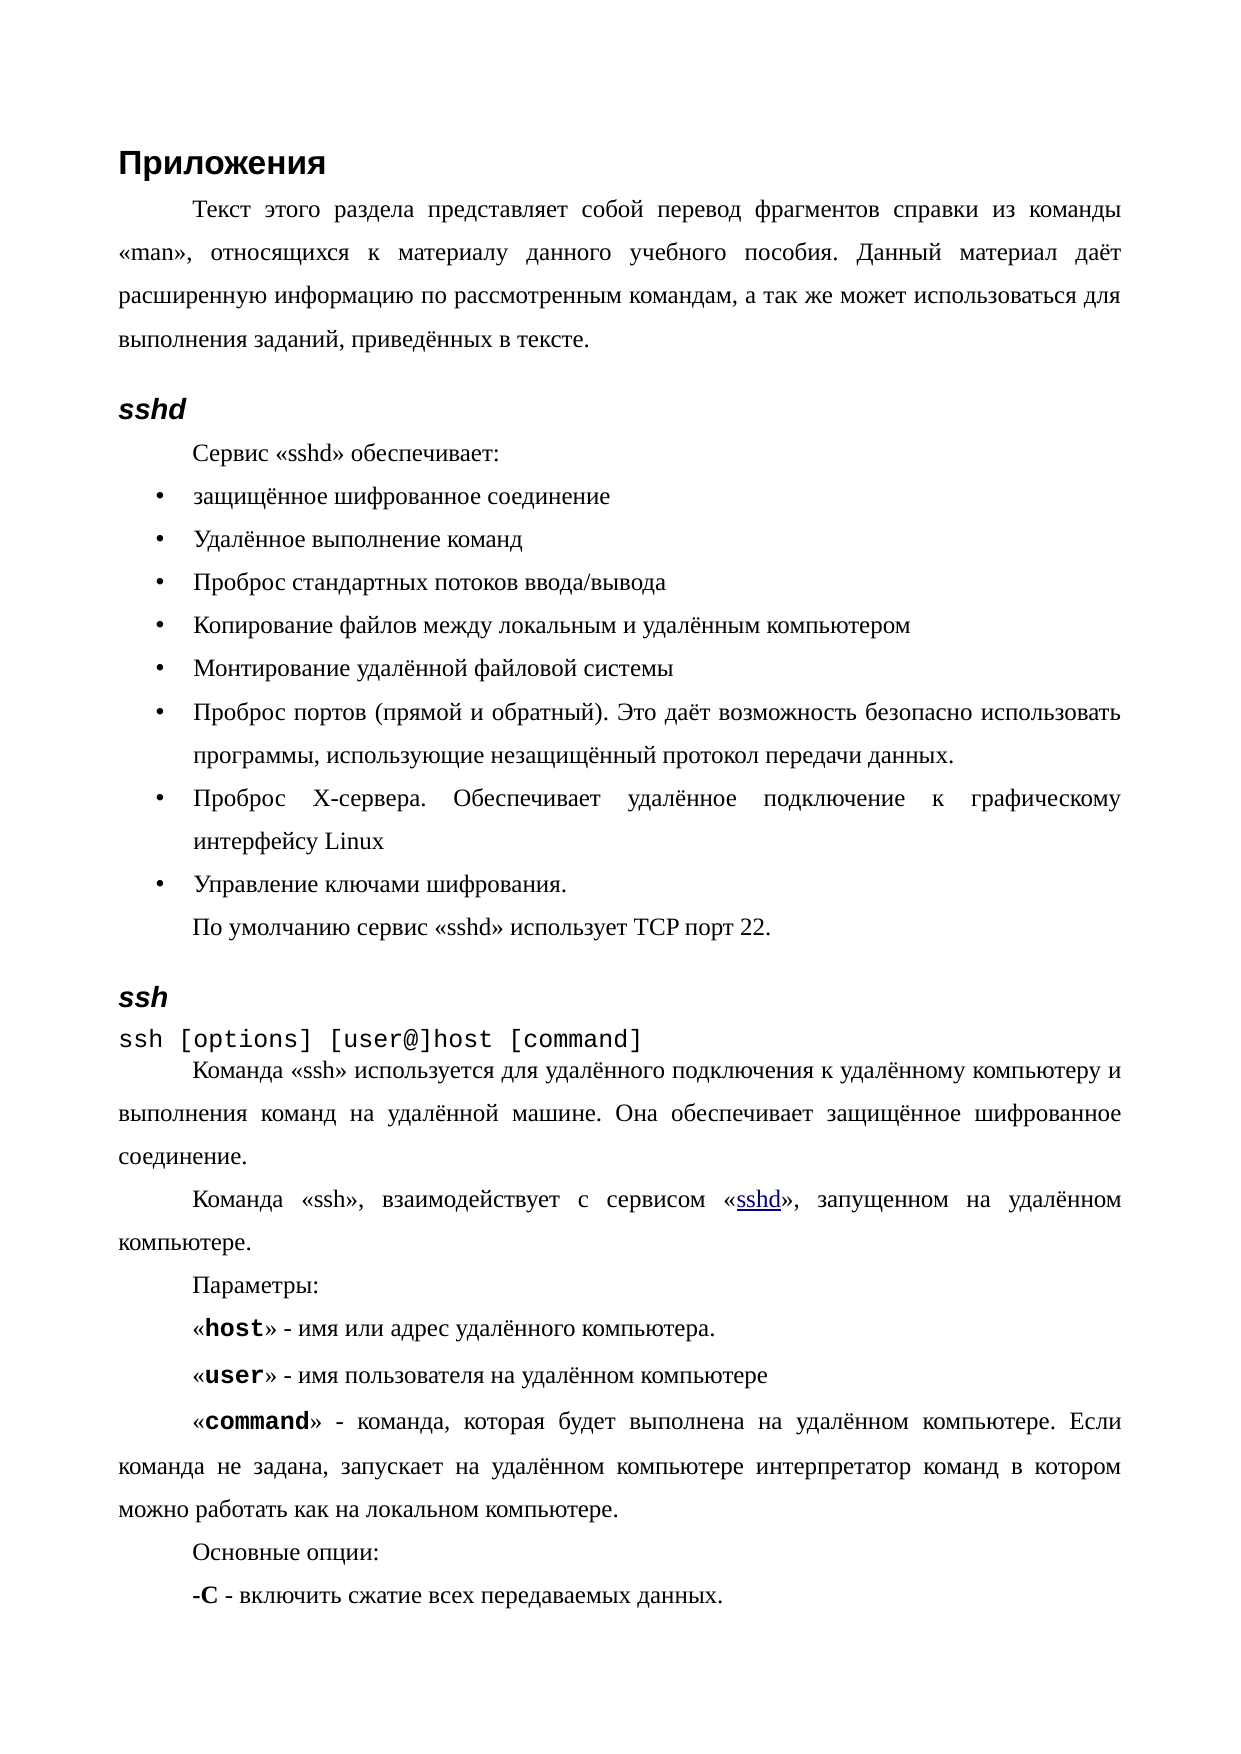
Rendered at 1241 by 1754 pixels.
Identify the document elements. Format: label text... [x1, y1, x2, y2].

subtitle Приложения [118, 143, 1122, 182]
list Копирование файлов между локальным и удалённым компьютером [156, 610, 1122, 639]
text Сервис «sshd» обеспечивает: [118, 438, 1122, 467]
text Основные опции: [118, 1537, 1122, 1566]
text Команда «ssh» используется для удалённого подключения к удалённому компьютеру и выполнения команд на удалённой машине. Она обеспечивает защищённое шифрованное соединение. [118, 1055, 1122, 1170]
text «host» - имя или адрес удалённого компьютера. [118, 1313, 1122, 1344]
text Параметры: [118, 1270, 1122, 1299]
subtitle ssh [118, 980, 1122, 1014]
list Проброс X-сервера. Обеспечивает удалённое подключение к графическому интерфейсу Linux [156, 783, 1122, 855]
text По умолчанию сервис «sshd» использует TCP порт 22. [118, 912, 1122, 941]
list защищённое шифрованное соединение [156, 481, 1122, 510]
list Проброс стандартных потоков ввода/вывода [156, 567, 1122, 596]
list Управление ключами шифрования. [156, 869, 1122, 898]
text «command» - команда, которая будет выполнена на удалённом компьютере. Если команда не задана, запускает на удалённом компьютере интерпретатор команд в котором можно работать как на локальном компьютере. [118, 1406, 1122, 1523]
text ssh [options] [user@]host [command] [118, 1026, 1122, 1055]
text Команда «ssh», взаимодействует с сервисом «sshd», запущенном на удалённом компьютере. [118, 1184, 1122, 1256]
text «user» - имя пользователя на удалённом компьютере [118, 1360, 1122, 1391]
list Проброс портов (прямой и обратный). Это даёт возможность безопасно использовать программы, использующие незащищённый протокол передачи данных. [156, 697, 1122, 768]
text Текст этого раздела представляет собой перевод фрагментов справки из команды «man», относящихся к материалу данного учебного пособия. Данный материал даёт расширенную информацию по рассмотренным командам, а так же может использоваться для выполнения заданий, приведённых в тексте. [118, 194, 1122, 352]
list Монтирование удалённой файловой системы [156, 653, 1122, 682]
subtitle sshd [118, 392, 1122, 425]
text -C - включить сжатие всех передаваемых данных. [118, 1581, 1122, 1609]
list Удалённое выполнение команд [156, 524, 1122, 553]
